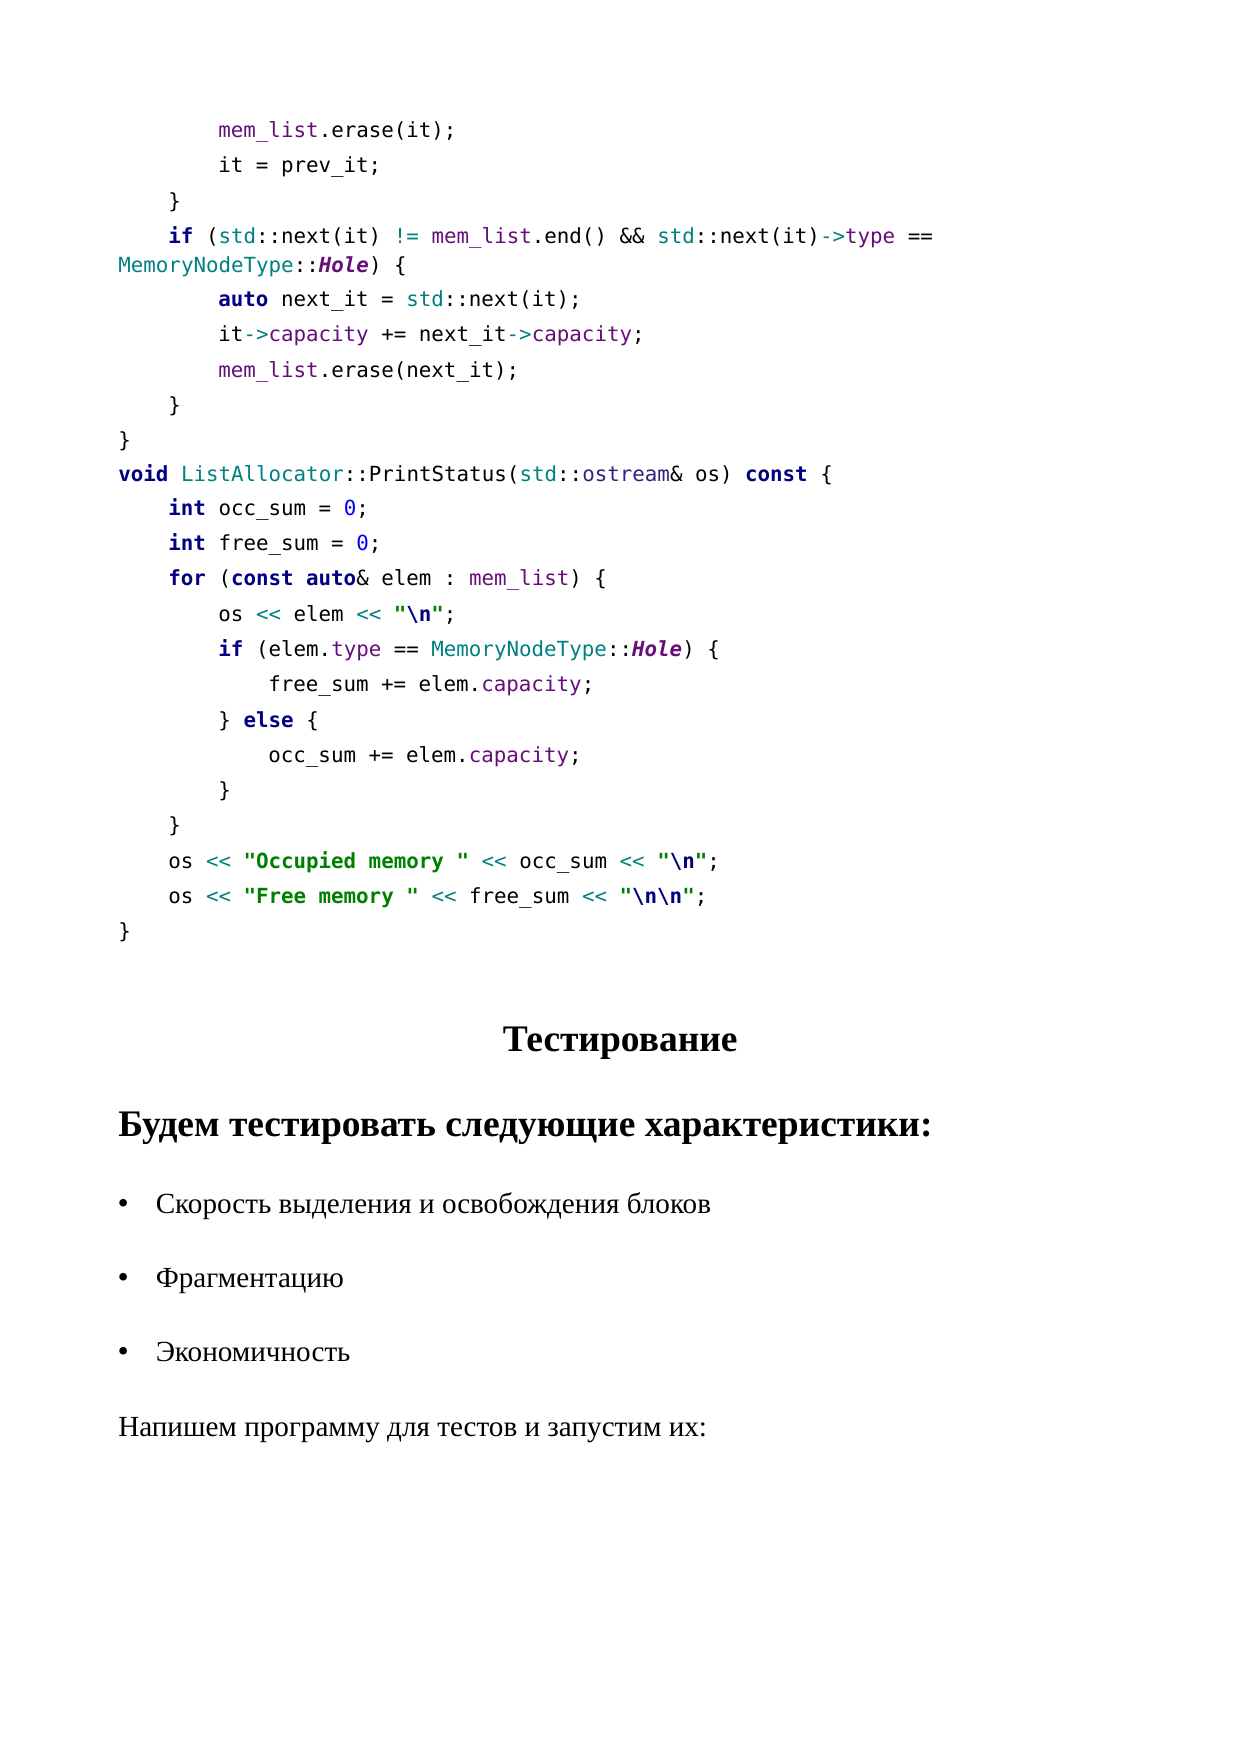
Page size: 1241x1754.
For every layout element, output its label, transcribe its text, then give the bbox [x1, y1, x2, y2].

text } [118, 189, 1122, 214]
text } [118, 813, 1122, 839]
list Экономичность [118, 1334, 1122, 1368]
text os << elem << "\n"; [118, 602, 1122, 627]
list Фрагментацию [118, 1261, 1122, 1294]
text free_sum += elem.capacity; [118, 672, 1122, 698]
text mem_list.erase(it); [118, 118, 1122, 144]
list Скорость выделения и освобождения блоков [118, 1186, 1122, 1220]
text Будем тестировать следующие характеристики: [118, 1101, 1122, 1144]
text } [118, 393, 1122, 418]
text } [118, 919, 1122, 944]
text for (const auto& elem : mem_list) { [118, 566, 1122, 592]
text os << "Occupied memory " << occ_sum << "\n"; [118, 849, 1122, 874]
text it->capacity += next_it->capacity; [118, 322, 1122, 348]
text int free_sum = 0; [118, 531, 1122, 557]
text } [118, 428, 1122, 452]
text if (elem.type == MemoryNodeType::Hole) { [118, 637, 1122, 663]
text Тестирование [118, 1016, 1122, 1059]
text occ_sum += elem.capacity; [118, 743, 1122, 768]
text int occ_sum = 0; [118, 496, 1122, 521]
text } else { [118, 708, 1122, 733]
text } [118, 778, 1122, 804]
text mem_list.erase(next_it); [118, 358, 1122, 383]
text if (std::next(it) != mem_list.end() && std::next(it)->type == MemoryNodeType::Hole) { [118, 224, 1122, 277]
text it = prev_it; [118, 153, 1122, 179]
text auto next_it = std::next(it); [118, 287, 1122, 313]
text Напишем программу для тестов и запустим их: [118, 1409, 1122, 1442]
text os << "Free memory " << free_sum << "\n\n"; [118, 884, 1122, 910]
text void ListAllocator::PrintStatus(std::ostream& os) const { [118, 462, 1122, 486]
